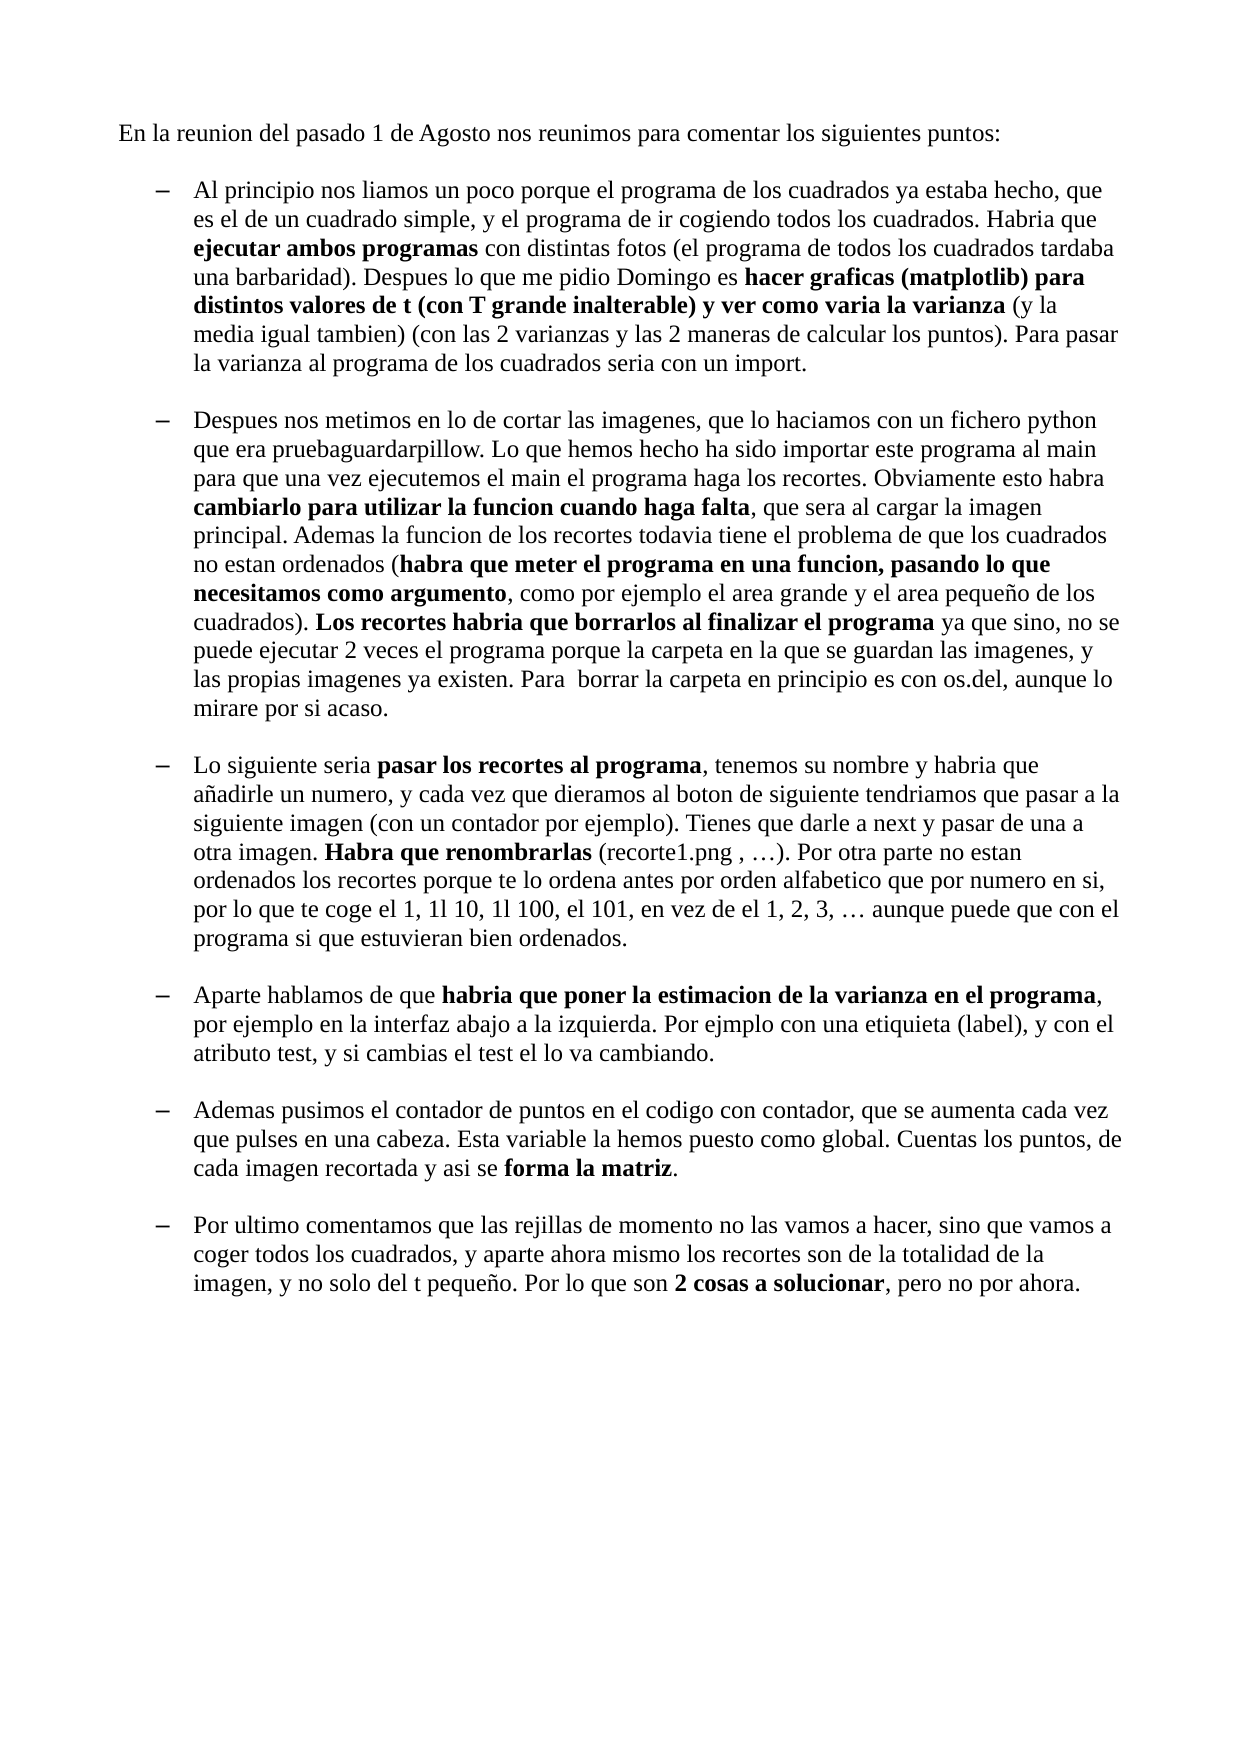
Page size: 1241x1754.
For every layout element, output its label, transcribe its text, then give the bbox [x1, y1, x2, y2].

list Despues nos metimos en lo de cortar las imagenes, que lo haciamos con un fichero python que era pruebaguardarpillow. Lo que hemos hecho ha sido importar este programa al main para que una vez ejecutemos el main el programa haga los recortes. Obviamente esto habra cambiarlo para utilizar la funcion cuando haga falta, que sera al cargar la imagen principal. Ademas la funcion de los recortes todavia tiene el problema de que los cuadrados no estan ordenados (habra que meter el programa en una funcion, pasando lo que necesitamos como argumento, como por ejemplo el area grande y el area pequeño de los cuadrados). Los recortes habria que borrarlos al finalizar el programa ya que sino, no se puede ejecutar 2 veces el programa porque la carpeta en la que se guardan las imagenes, y las propias imagenes ya existen. Para borrar la carpeta en principio es con os.del, aunque lo mirare por si acaso. [156, 406, 1122, 722]
list Aparte hablamos de que habria que poner la estimacion de la varianza en el programa, por ejemplo en la interfaz abajo a la izquierda. Por ejmplo con una etiquieta (label), y con el atributo test, y si cambias el test el lo va cambiando. [156, 981, 1122, 1067]
list Por ultimo comentamos que las rejillas de momento no las vamos a hacer, sino que vamos a coger todos los cuadrados, y aparte ahora mismo los recortes son de la totalidad de la imagen, y no solo del t pequeño. Por lo que son 2 cosas a solucionar, pero no por ahora. [156, 1211, 1122, 1297]
list Ademas pusimos el contador de puntos en el codigo con contador, que se aumenta cada vez que pulses en una cabeza. Esta variable la hemos puesto como global. Cuentas los puntos, de cada imagen recortada y asi se forma la matriz. [156, 1096, 1122, 1182]
list Lo siguiente seria pasar los recortes al programa, tenemos su nombre y habria que añadirle un numero, y cada vez que dieramos al boton de siguiente tendriamos que pasar a la siguiente imagen (con un contador por ejemplo). Tienes que darle a next y pasar de una a otra imagen. Habra que renombrarlas (recorte1.png , …). Por otra parte no estan ordenados los recortes porque te lo ordena antes por orden alfabetico que por numero en si, por lo que te coge el 1, 1l 10, 1l 100, el 101, en vez de el 1, 2, 3, … aunque puede que con el programa si que estuvieran bien ordenados. [156, 751, 1122, 952]
list Al principio nos liamos un poco porque el programa de los cuadrados ya estaba hecho, que es el de un cuadrado simple, y el programa de ir cogiendo todos los cuadrados. Habria que ejecutar ambos programas con distintas fotos (el programa de todos los cuadrados tardaba una barbaridad). Despues lo que me pidio Domingo es hacer graficas (matplotlib) para distintos valores de t (con T grande inalterable) y ver como varia la varianza (y la media igual tambien) (con las 2 varianzas y las 2 maneras de calcular los puntos). Para pasar la varianza al programa de los cuadrados seria con un import. [156, 176, 1122, 377]
text En la reunion del pasado 1 de Agosto nos reunimos para comentar los siguientes puntos: [118, 118, 1122, 147]
